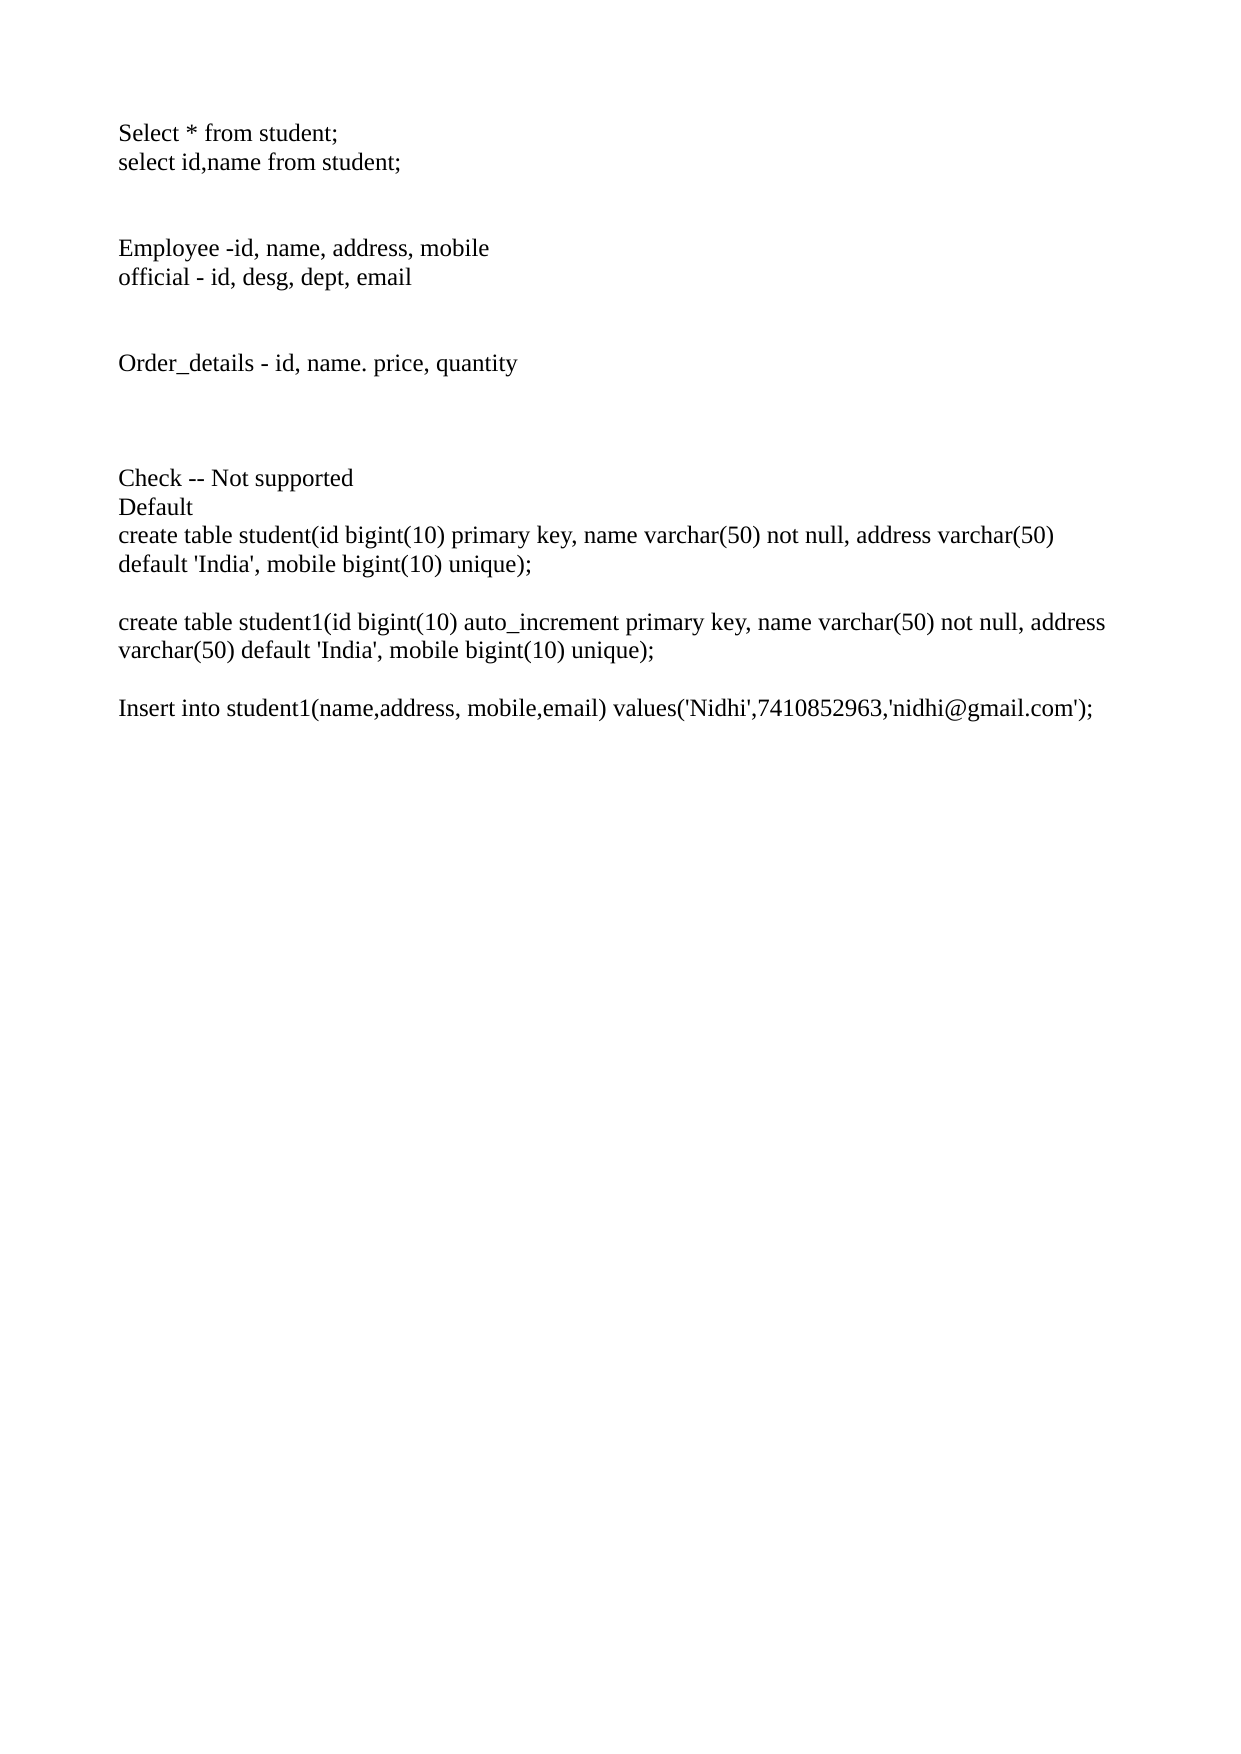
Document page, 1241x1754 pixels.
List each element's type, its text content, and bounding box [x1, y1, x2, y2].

text select id,name from student; [118, 147, 1122, 176]
text official - id, desg, dept, email [118, 262, 1122, 291]
text Employee -id, name, address, mobile [118, 233, 1122, 262]
text create table student(id bigint(10) primary key, name varchar(50) not null, address varchar(50) default 'India', mobile bigint(10) unique); [118, 521, 1122, 578]
text Select * from student; [118, 118, 1122, 147]
text Default [118, 492, 1122, 521]
text Order_details - id, name. price, quantity [118, 348, 1122, 377]
text Insert into student1(name,address, mobile,email) values('Nidhi',7410852963,'nidhi@gmail.com'); [118, 693, 1122, 722]
text create table student1(id bigint(10) auto_increment primary key, name varchar(50) not null, address varchar(50) default 'India', mobile bigint(10) unique); [118, 607, 1122, 664]
text Check -- Not supported [118, 463, 1122, 492]
